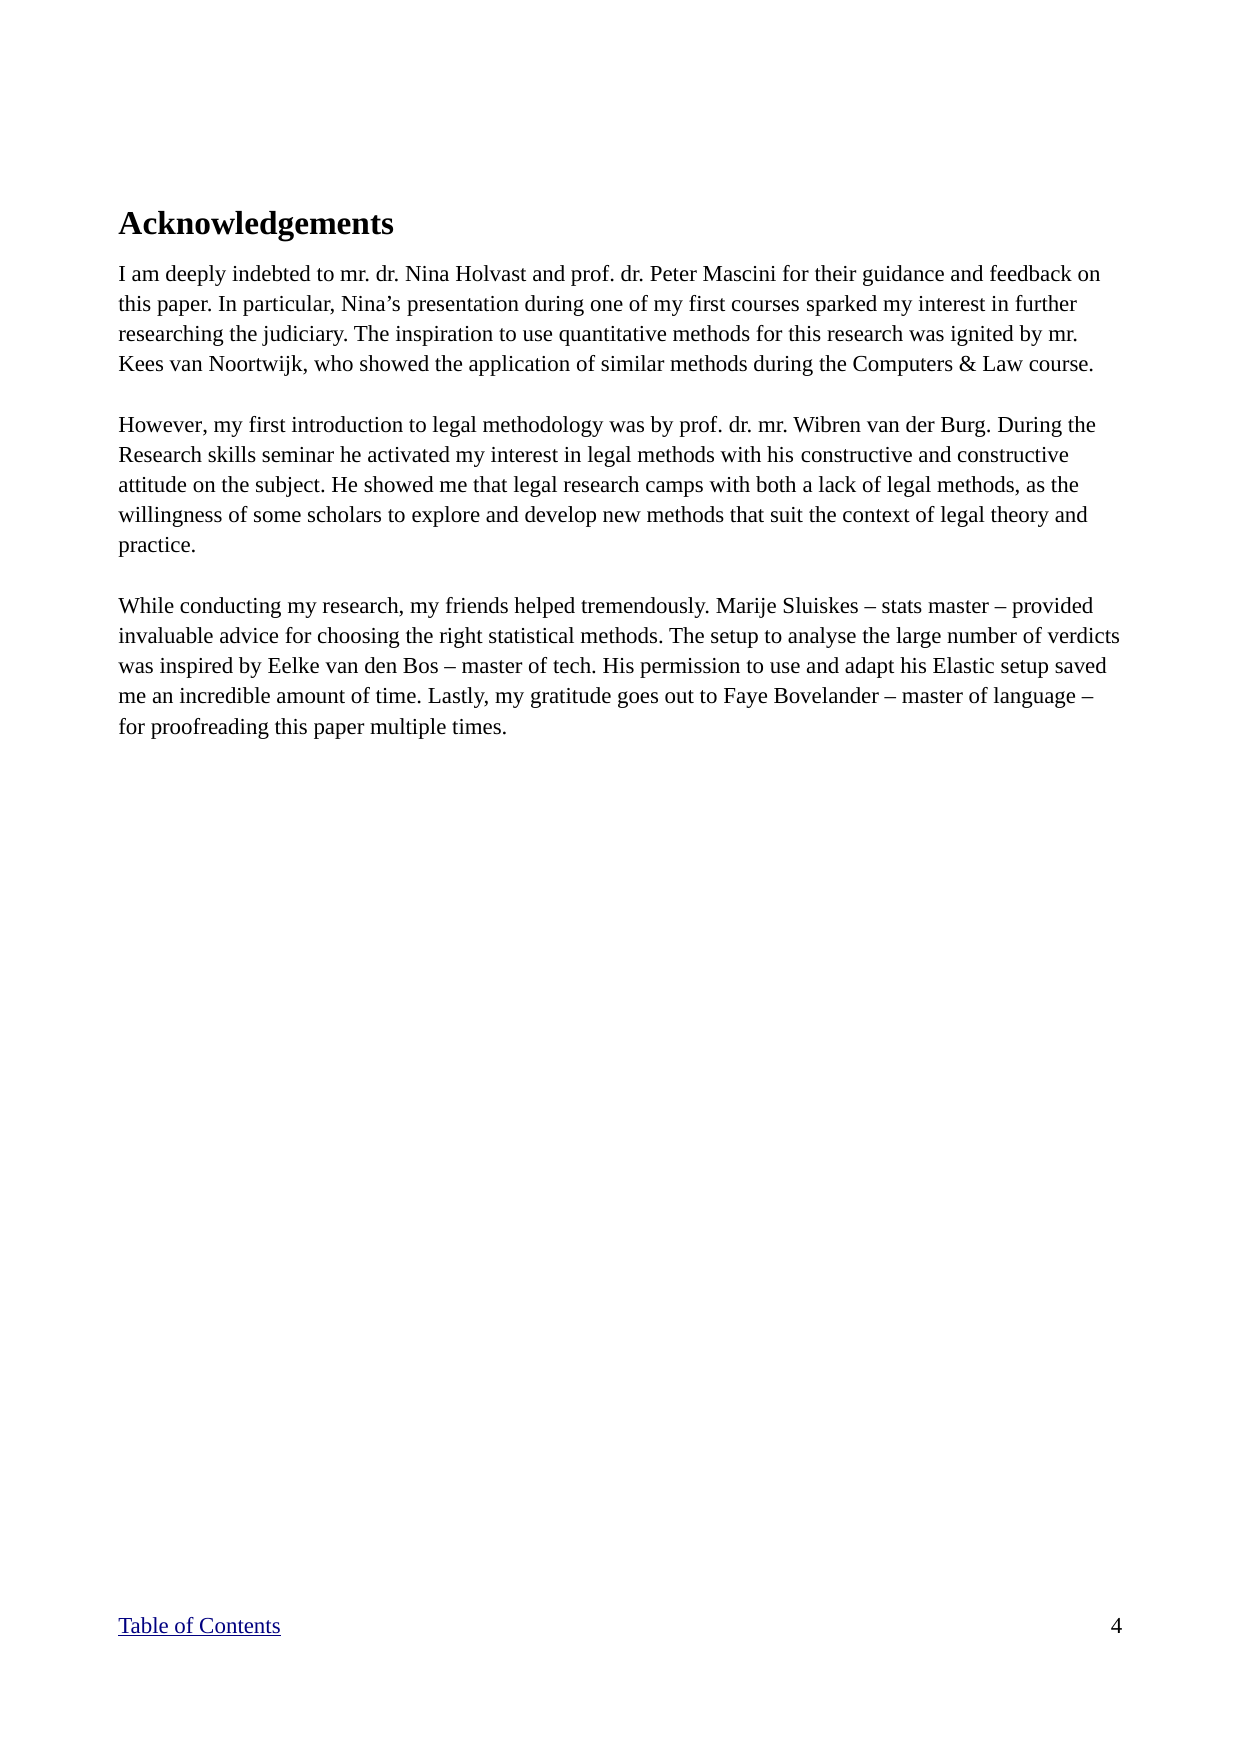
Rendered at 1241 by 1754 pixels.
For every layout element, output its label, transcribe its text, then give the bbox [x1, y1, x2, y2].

text However, my first introduction to legal methodology was by prof. dr. mr. Wibren van der Burg. During the Research skills seminar he activated my interest in legal methods with his constructive and constructive attitude on the subject. He showed me that legal research camps with both a lack of legal methods, as the willingness of some scholars to explore and develop new methods that suit the context of legal theory and practice. [118, 411, 1122, 558]
subtitle Acknowledgements [118, 203, 1122, 241]
text I am deeply indebted to mr. dr. Nina Holvast and prof. dr. Peter Mascini for their guidance and feedback on this paper. In particular, Nina’s presentation during one of my first courses sparked my interest in further researching the judiciary. The inspiration to use quantitative methods for this research was ignited by mr. Kees van Noortwijk, who showed the application of similar methods during the Computers & Law course. [118, 260, 1122, 377]
text While conducting my research, my friends helped tremendously. Marije Sluiskes – stats master – provided invaluable advice for choosing the right statistical methods. The setup to analyse the large number of verdicts was inspired by Eelke van den Bos – master of tech. His permission to use and adapt his Elastic setup saved me an incredible amount of time. Lastly, my gratitude goes out to Faye Bovelander – master of language – for proofreading this paper multiple times. [118, 592, 1122, 739]
